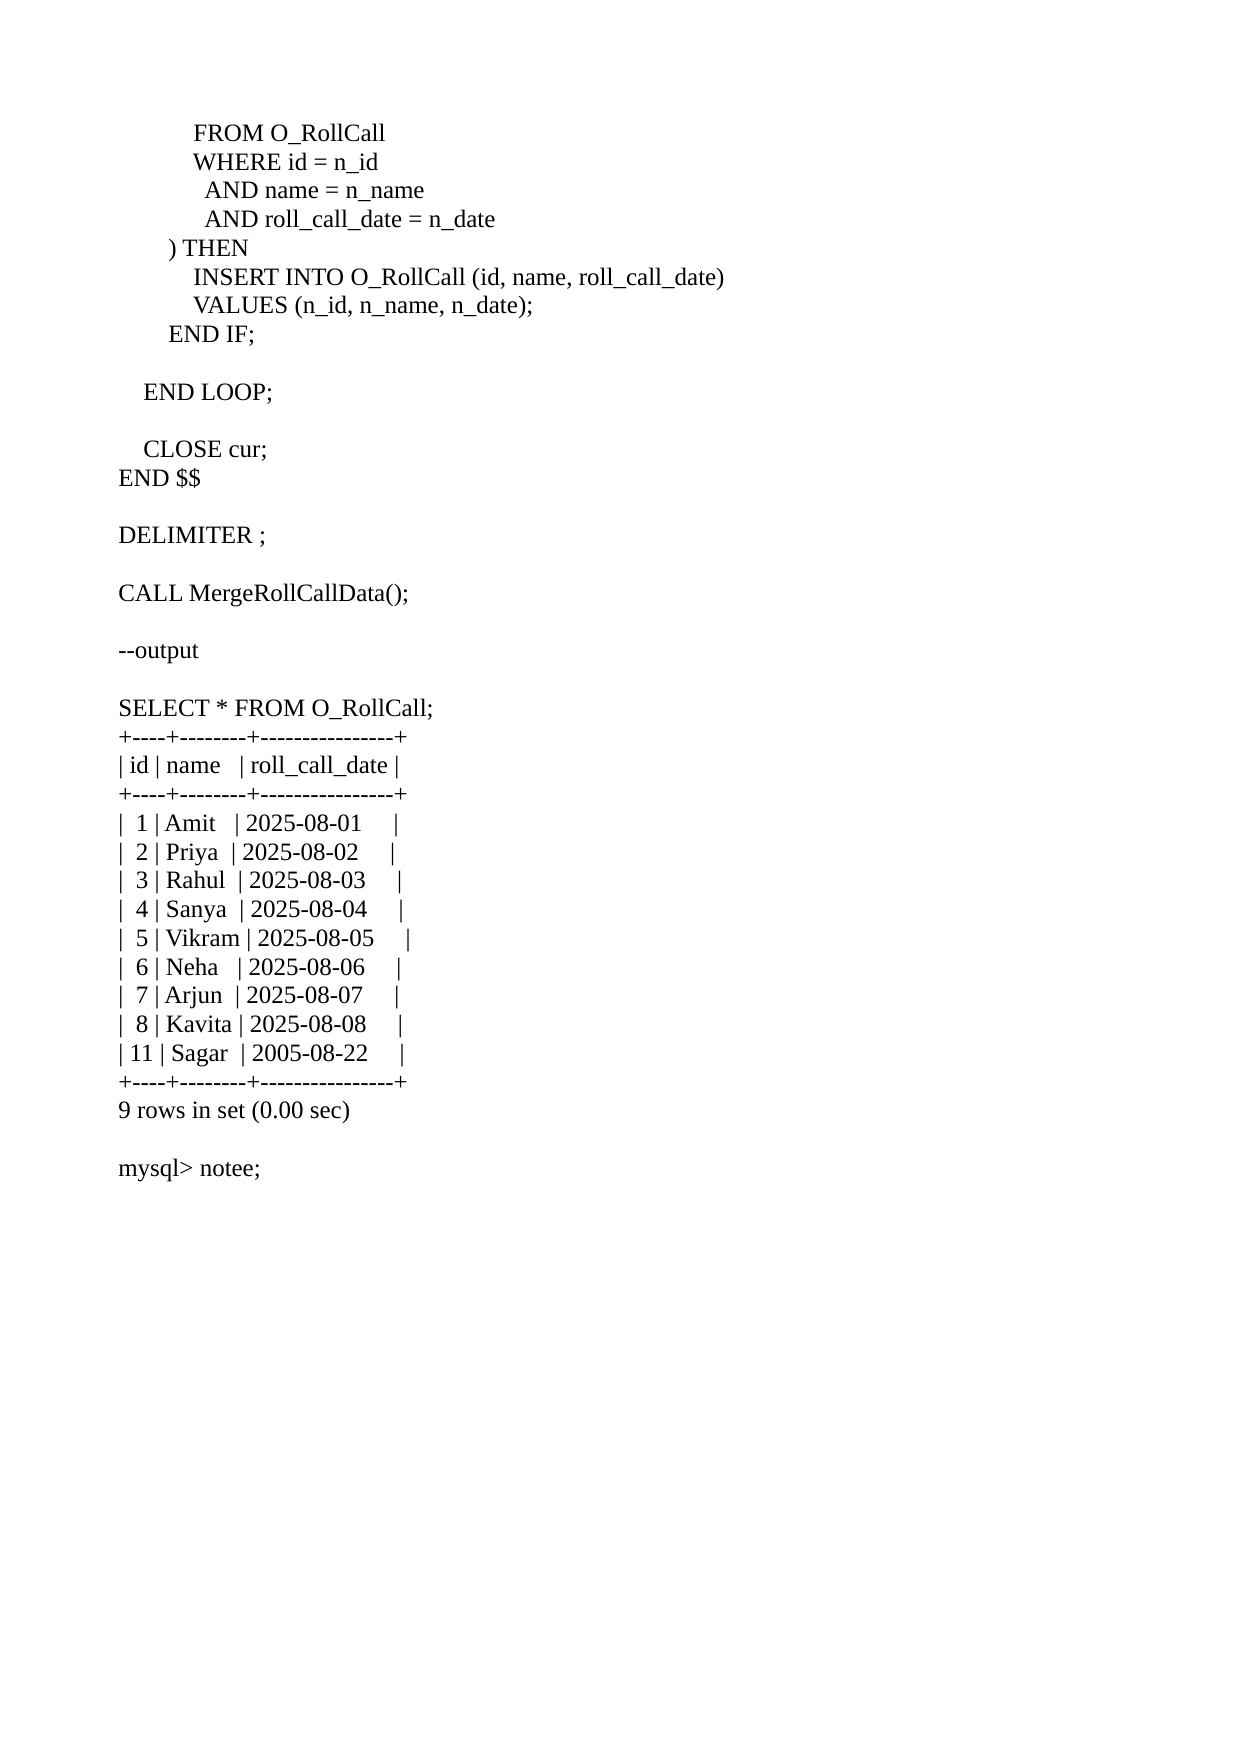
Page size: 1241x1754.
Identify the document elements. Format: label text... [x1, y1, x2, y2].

text | 8 | Kavita | 2025-08-08 | [118, 1009, 1122, 1038]
text END LOOP; [118, 377, 1122, 406]
text | 3 | Rahul | 2025-08-03 | [118, 866, 1122, 894]
text END $$ [118, 463, 1122, 492]
text CALL MergeRollCallData(); [118, 578, 1122, 607]
text CLOSE cur; [118, 434, 1122, 463]
text INSERT INTO O_RollCall (id, name, roll_call_date) [118, 262, 1122, 291]
text DELIMITER ; [118, 521, 1122, 549]
text | 7 | Arjun | 2025-08-07 | [118, 981, 1122, 1009]
text FROM O_RollCall [118, 118, 1122, 147]
text | 1 | Amit | 2025-08-01 | [118, 808, 1122, 837]
text +----+--------+----------------+ [118, 1067, 1122, 1096]
text VALUES (n_id, n_name, n_date); [118, 291, 1122, 319]
text | id | name | roll_call_date | [118, 751, 1122, 779]
text mysql> notee; [118, 1153, 1122, 1182]
text +----+--------+----------------+ [118, 722, 1122, 751]
text SELECT * FROM O_RollCall; [118, 693, 1122, 722]
text AND name = n_name [118, 176, 1122, 204]
text WHERE id = n_id [118, 147, 1122, 176]
text | 5 | Vikram | 2025-08-05 | [118, 923, 1122, 952]
text 9 rows in set (0.00 sec) [118, 1096, 1122, 1124]
text | 6 | Neha | 2025-08-06 | [118, 952, 1122, 981]
text END IF; [118, 319, 1122, 348]
text +----+--------+----------------+ [118, 779, 1122, 808]
text | 11 | Sagar | 2005-08-22 | [118, 1038, 1122, 1067]
text --output [118, 636, 1122, 664]
text AND roll_call_date = n_date [118, 204, 1122, 233]
text | 2 | Priya | 2025-08-02 | [118, 837, 1122, 866]
text ) THEN [118, 233, 1122, 262]
text | 4 | Sanya | 2025-08-04 | [118, 894, 1122, 923]
